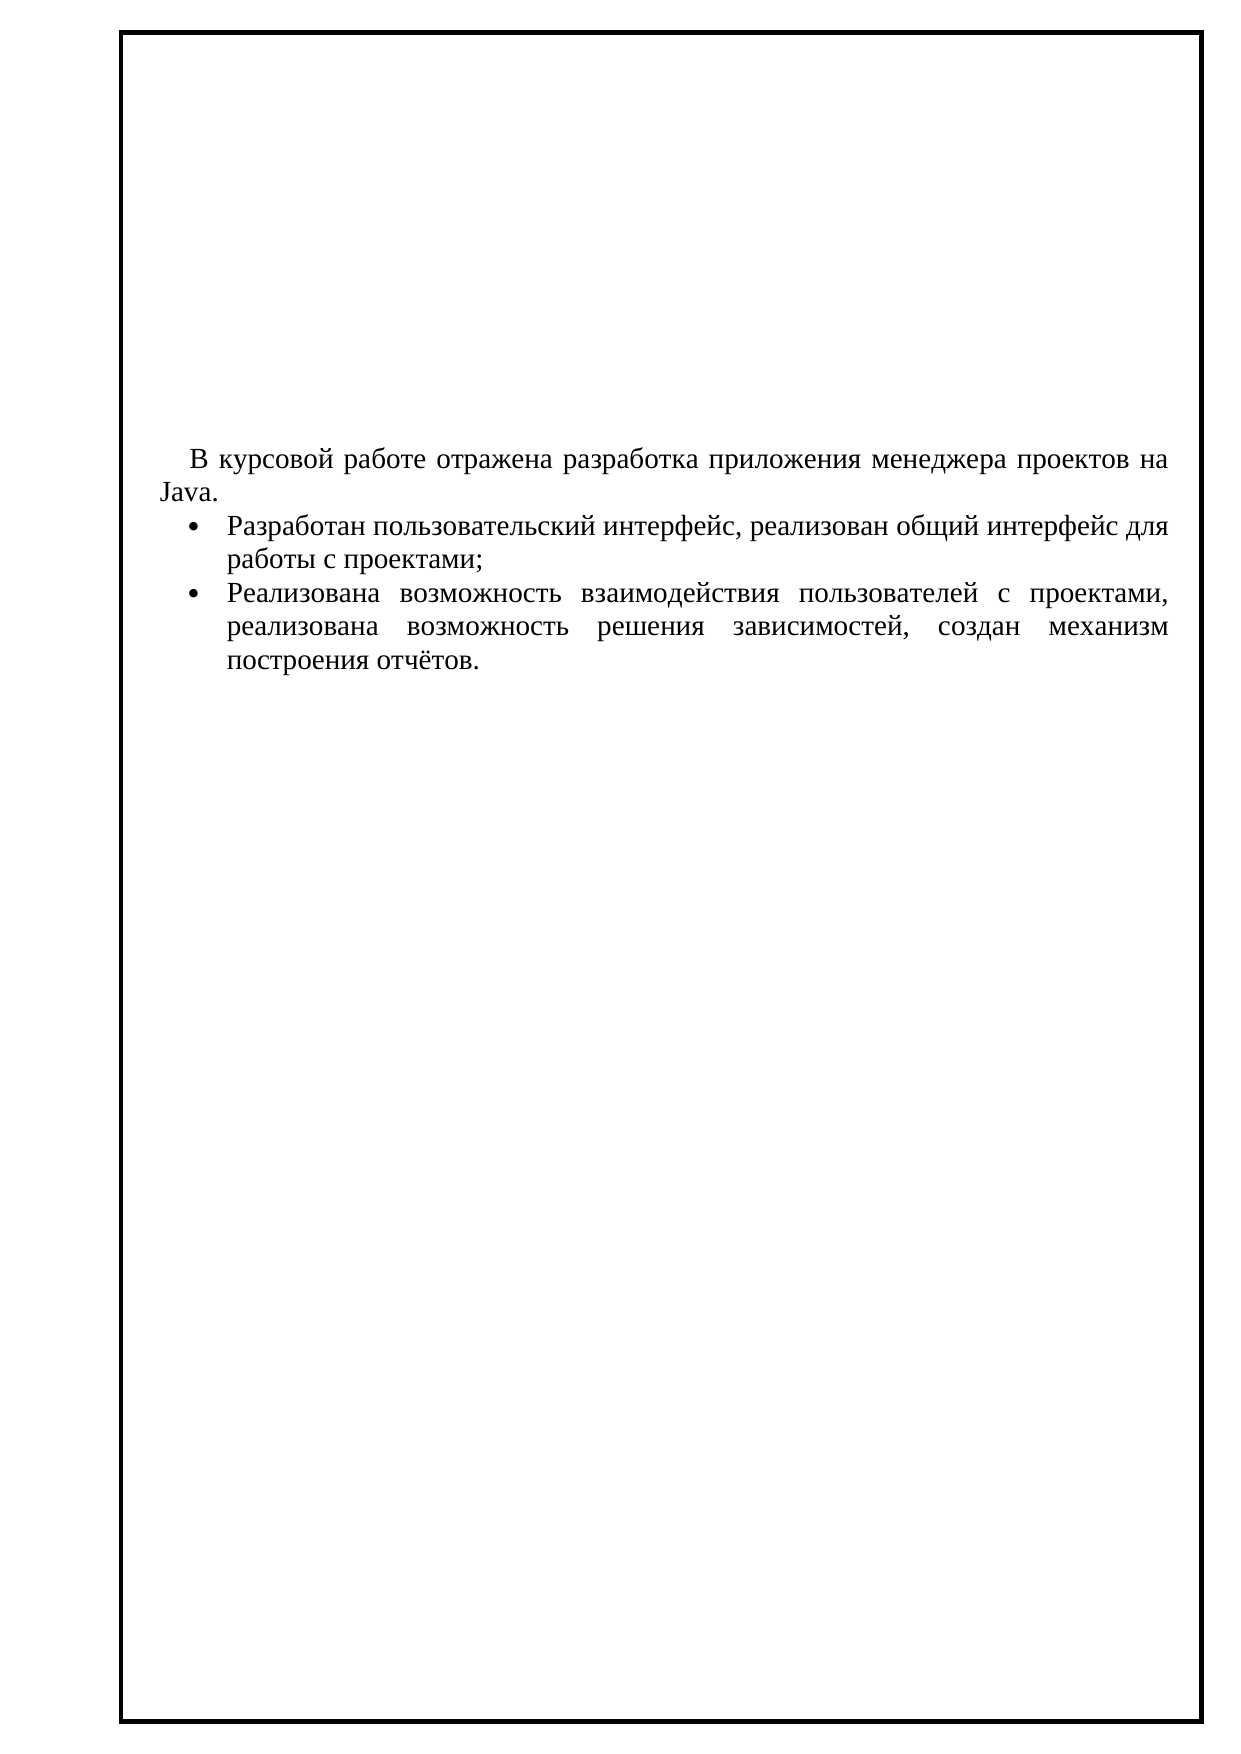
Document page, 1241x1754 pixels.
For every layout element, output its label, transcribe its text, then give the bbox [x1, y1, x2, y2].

list Разработан пользовательский интерфейс, реализован общий интерфейс для работы с проектами; [189, 508, 1169, 575]
list Реализована возможность взаимодействия пользователей с проектами, реализована возможность решения зависимостей, создан механизм построения отчётов. [189, 575, 1169, 676]
text В курсовой работе отражена разработка приложения менеджера проектов на Java. [159, 441, 1169, 508]
